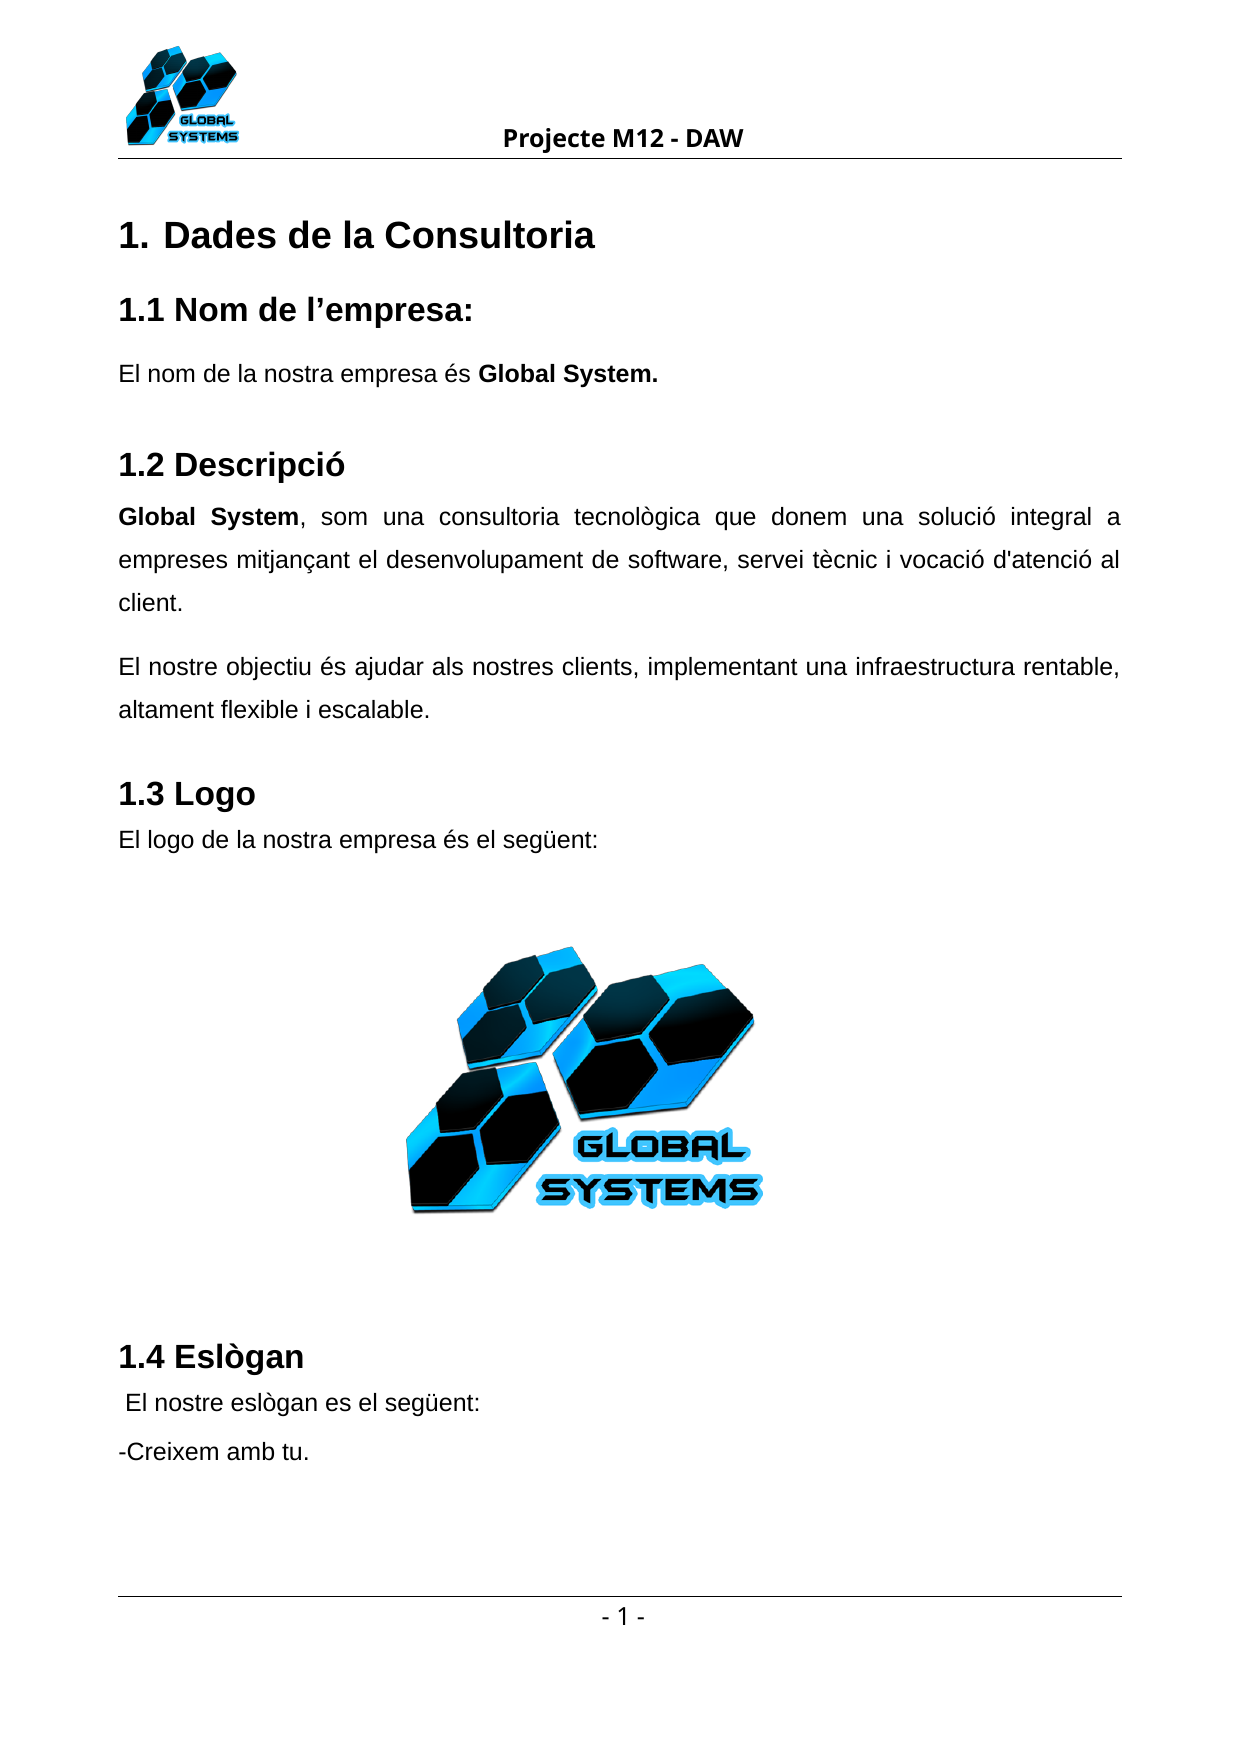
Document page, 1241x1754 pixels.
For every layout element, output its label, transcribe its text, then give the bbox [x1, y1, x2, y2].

picture [390, 877, 778, 1266]
text El logo de la nostra empresa és el següent: [118, 824, 1122, 853]
text Global System, som una consultoria tecnològica que donem una solució integral a empreses mitjançant el desenvolupament de software, servei tècnic i vocació d'atenció al client. [118, 502, 1122, 617]
text El nom de la nostra empresa és Global System. [118, 358, 1122, 387]
subtitle 1.2 Descripció [118, 445, 1122, 483]
subtitle Dades de la Consultoria [118, 213, 1122, 256]
subtitle 1.4 Eslògan [118, 1337, 1122, 1376]
picture [121, 20, 243, 165]
subtitle 1.1 Nom de l’empresa: [118, 289, 1122, 328]
subtitle 1.3 Logo [118, 773, 1122, 812]
text El nostre eslògan es el següent: [118, 1388, 1122, 1417]
text El nostre objectiu és ajudar als nostres clients, implementant una infraestructura rentable, altament flexible i escalable. [118, 652, 1122, 724]
text -Creixem amb tu. [118, 1437, 1122, 1466]
